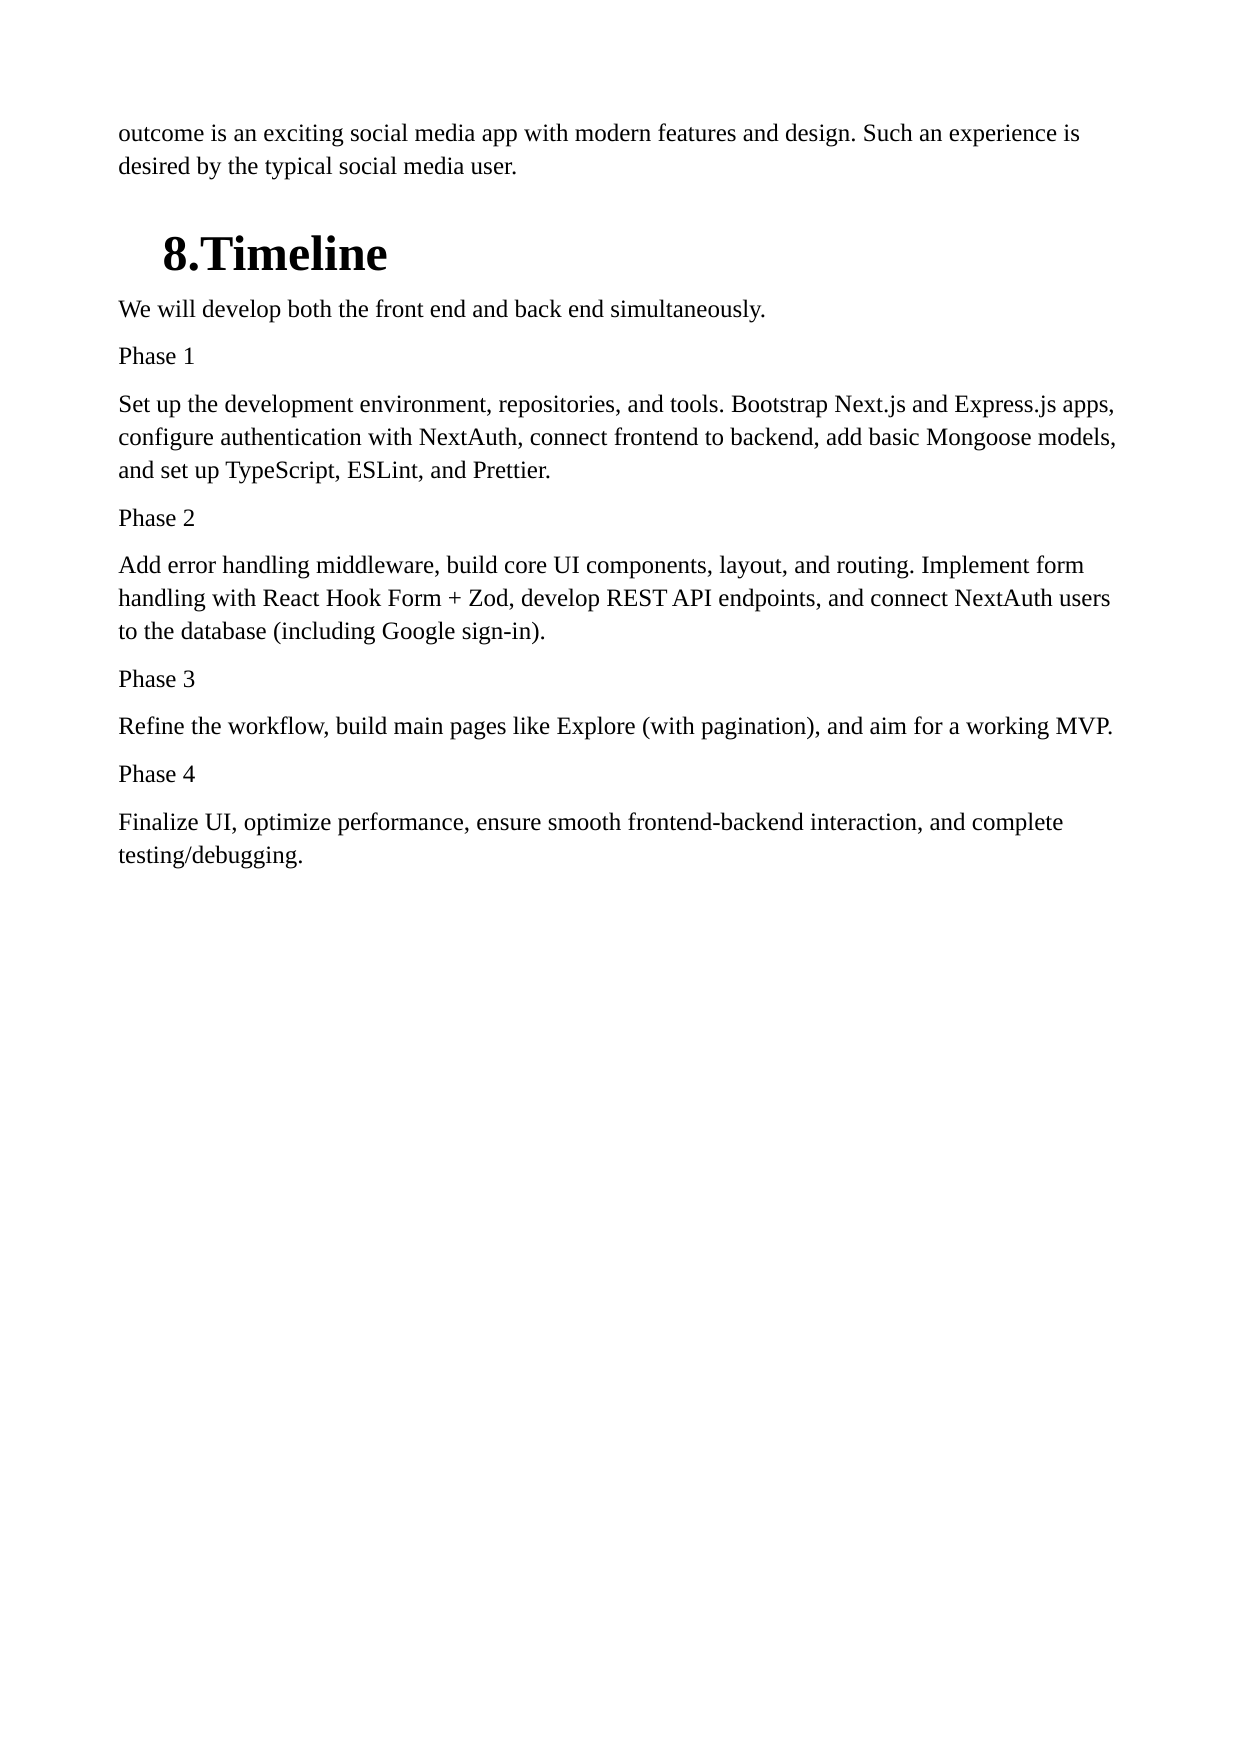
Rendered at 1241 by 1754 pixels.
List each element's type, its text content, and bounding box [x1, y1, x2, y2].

subtitle Timeline [162, 224, 1122, 281]
text outcome is an exciting social media app with modern features and design. Such an experience is desired by the typical social media user. [118, 118, 1122, 180]
text Phase 4 [118, 759, 1122, 788]
text Add error handling middleware, build core UI components, layout, and routing. Implement form handling with React Hook Form + Zod, develop REST API endpoints, and connect NextAuth users to the database (including Google sign-in). [118, 550, 1122, 645]
text Phase 3 [118, 664, 1122, 693]
text Phase 1 [118, 341, 1122, 370]
text Refine the workflow, build main pages like Explore (with pagination), and aim for a working MVP. [118, 711, 1122, 740]
text Set up the development environment, repositories, and tools. Bootstrap Next.js and Express.js apps, configure authentication with NextAuth, connect frontend to backend, add basic Mongoose models, and set up TypeScript, ESLint, and Prettier. [118, 389, 1122, 484]
text Finalize UI, optimize performance, ensure smooth frontend-backend interaction, and complete testing/debugging. [118, 807, 1122, 868]
text Phase 2 [118, 503, 1122, 531]
text We will develop both the front end and back end simultaneously. [118, 294, 1122, 322]
